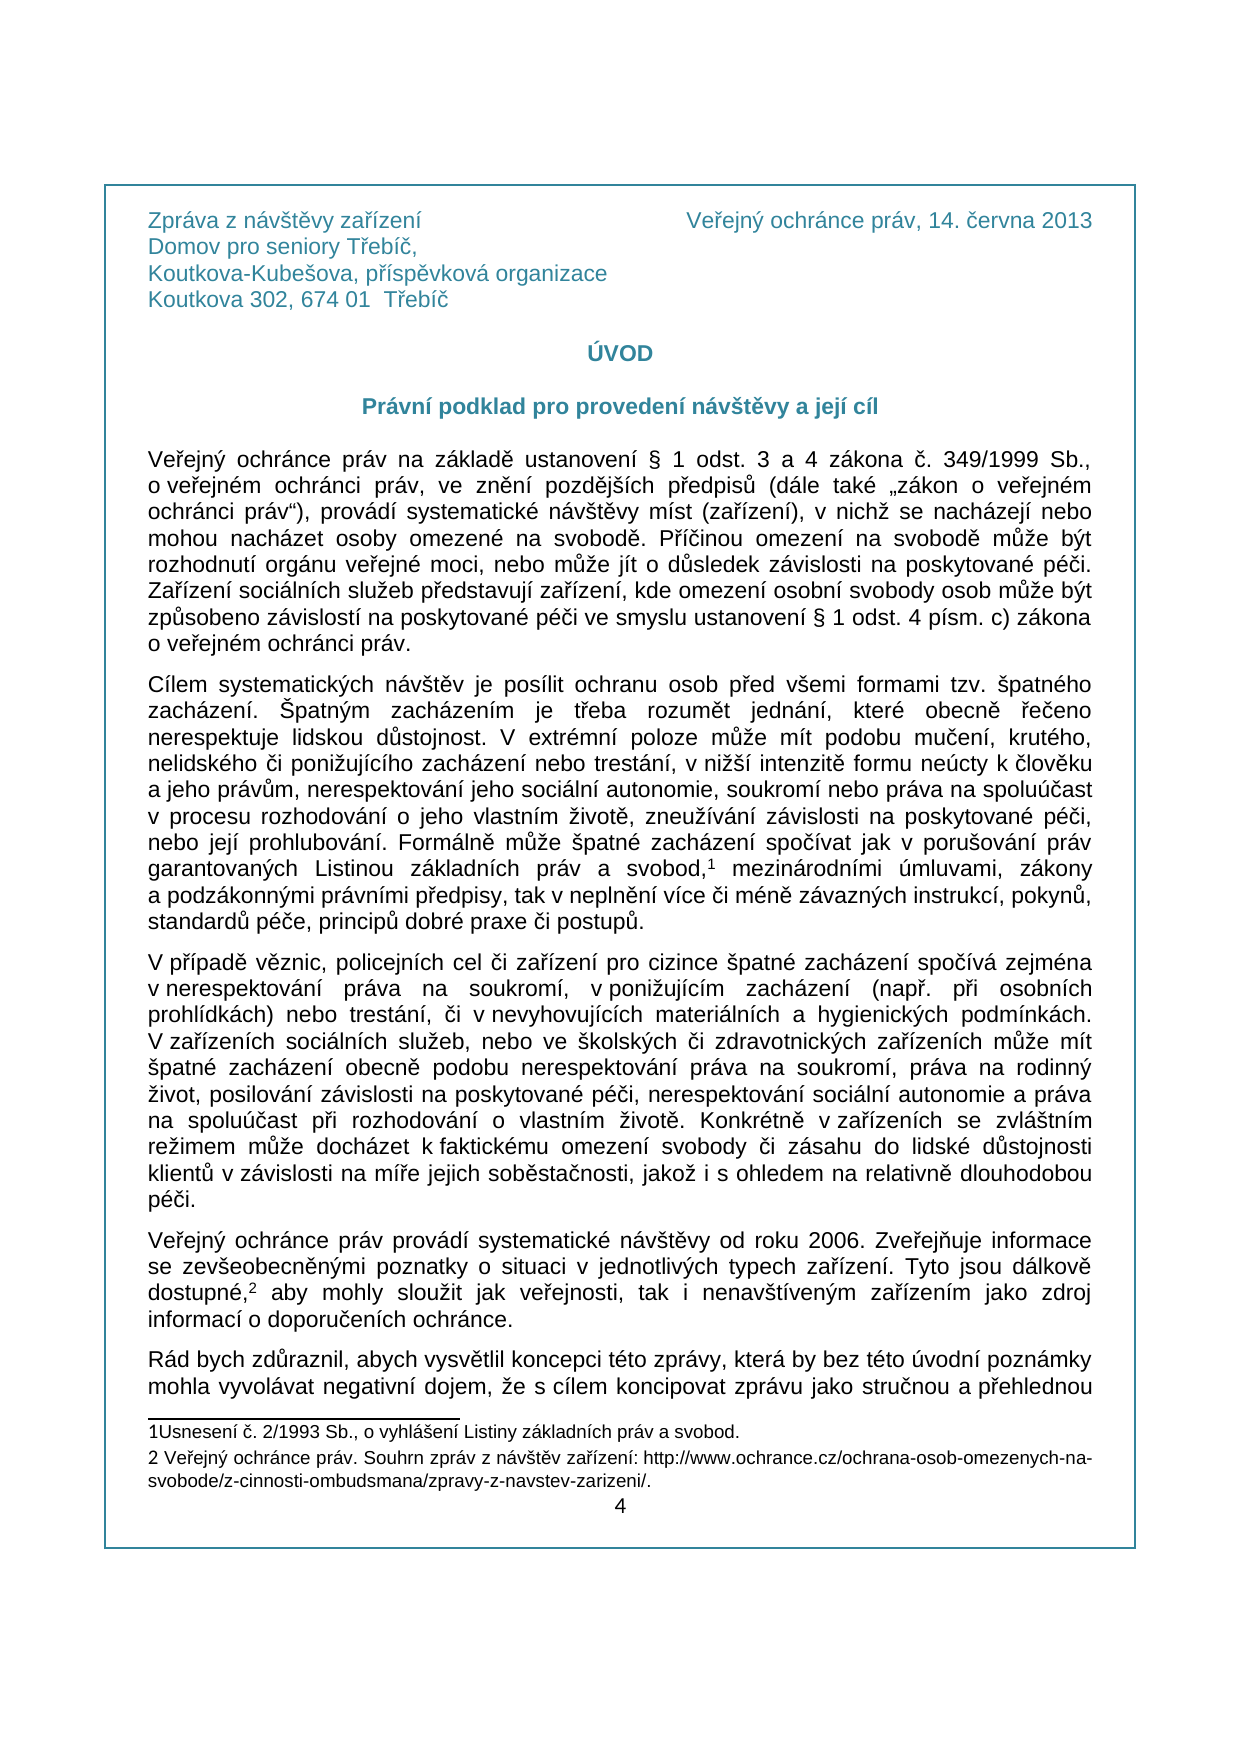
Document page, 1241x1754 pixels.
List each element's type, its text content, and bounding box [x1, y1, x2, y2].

text ÚVOD [148, 340, 1092, 367]
text Veřejný ochránce práv. Souhrn zpráv z návštěv zařízení: http://www.ochrance.cz/ochrana-osob-omezenych-na-svobode/z-cinnosti-ombudsmana/zpravy-z-navstev-zarizeni/. [148, 1444, 1092, 1491]
text Cílem systematických návštěv je posílit ochranu osob před všemi formami tzv. špatného zacházení. Špatným zacházením je třeba rozumět jednání, které obecně řečeno nerespektuje lidskou důstojnost. V extrémní poloze může mít podobu mučení, krutého, nelidského či ponižujícího zacházení nebo trestání, v nižší intenzitě formu neúcty k člověku a jeho právům, nerespektování jeho sociální autonomie, soukromí nebo práva na spoluúčast v procesu rozhodování o jeho vlastním životě, zneužívání závislosti na poskytované péči, nebo její prohlubování. Formálně může špatné zacházení spočívat jak v porušování práv garantovaných Listinou základních práv a svobod, mezinárodními úmluvami, zákony a podzákonnými právními předpisy, tak v neplnění více či méně závazných instrukcí, pokynů, standardů péče, principů dobré praxe či postupů. [148, 671, 1092, 934]
text Veřejný ochránce práv na základě ustanovení § 1 odst. 3 a 4 zákona č. 349/1999 Sb., o veřejném ochránci práv, ve znění pozdějších předpisů (dále také „zákon o veřejném ochránci práv“), provádí systematické návštěvy míst (zařízení), v nichž se nacházejí nebo mohou nacházet osoby omezené na svobodě. Příčinou omezení na svobodě může být rozhodnutí orgánu veřejné moci, nebo může jít o důsledek závislosti na poskytované péči. Zařízení sociálních služeb představují zařízení, kde omezení osobní svobody osob může být způsobeno závislostí na poskytované péči ve smyslu ustanovení § 1 odst. 4 písm. c) zákona o veřejném ochránci práv. [148, 446, 1092, 656]
text Rád bych zdůraznil, abych vysvětlil koncepci této zprávy, která by bez této úvodní poznámky mohla vyvolávat negativní dojem, že s cílem koncipovat zprávu jako stručnou a přehlednou [148, 1346, 1092, 1399]
text Veřejný ochránce práv provádí systematické návštěvy od roku 2006. Zveřejňuje informace se zevšeobecněnými poznatky o situaci v jednotlivých typech zařízení. Tyto jsou dálkově dostupné, aby mohly sloužit jak veřejnosti, tak i nenavštíveným zařízením jako zdroj informací o doporučeních ochránce. [148, 1227, 1092, 1332]
text V případě věznic, policejních cel či zařízení pro cizince špatné zacházení spočívá zejména v nerespektování práva na soukromí, v ponižujícím zacházení (např. při osobních prohlídkách) nebo trestání, či v nevyhovujících materiálních a hygienických podmínkách. V zařízeních sociálních služeb, nebo ve školských či zdravotnických zařízeních může mít špatné zacházení obecně podobu nerespektování práva na soukromí, práva na rodinný život, posilování závislosti na poskytované péči, nerespektování sociální autonomie a práva na spoluúčast při rozhodování o vlastním životě. Konkrétně v zařízeních se zvláštním režimem může docházet k faktickému omezení svobody či zásahu do lidské důstojnosti klientů v závislosti na míře jejich soběstačnosti, jakož i s ohledem na relativně dlouhodobou péči. [148, 949, 1092, 1212]
text Usnesení č. 2/1993 Sb., o vyhlášení Listiny základních práv a svobod. [148, 1419, 1092, 1444]
text Právní podklad pro provedení návštěvy a její cíl [148, 393, 1092, 419]
